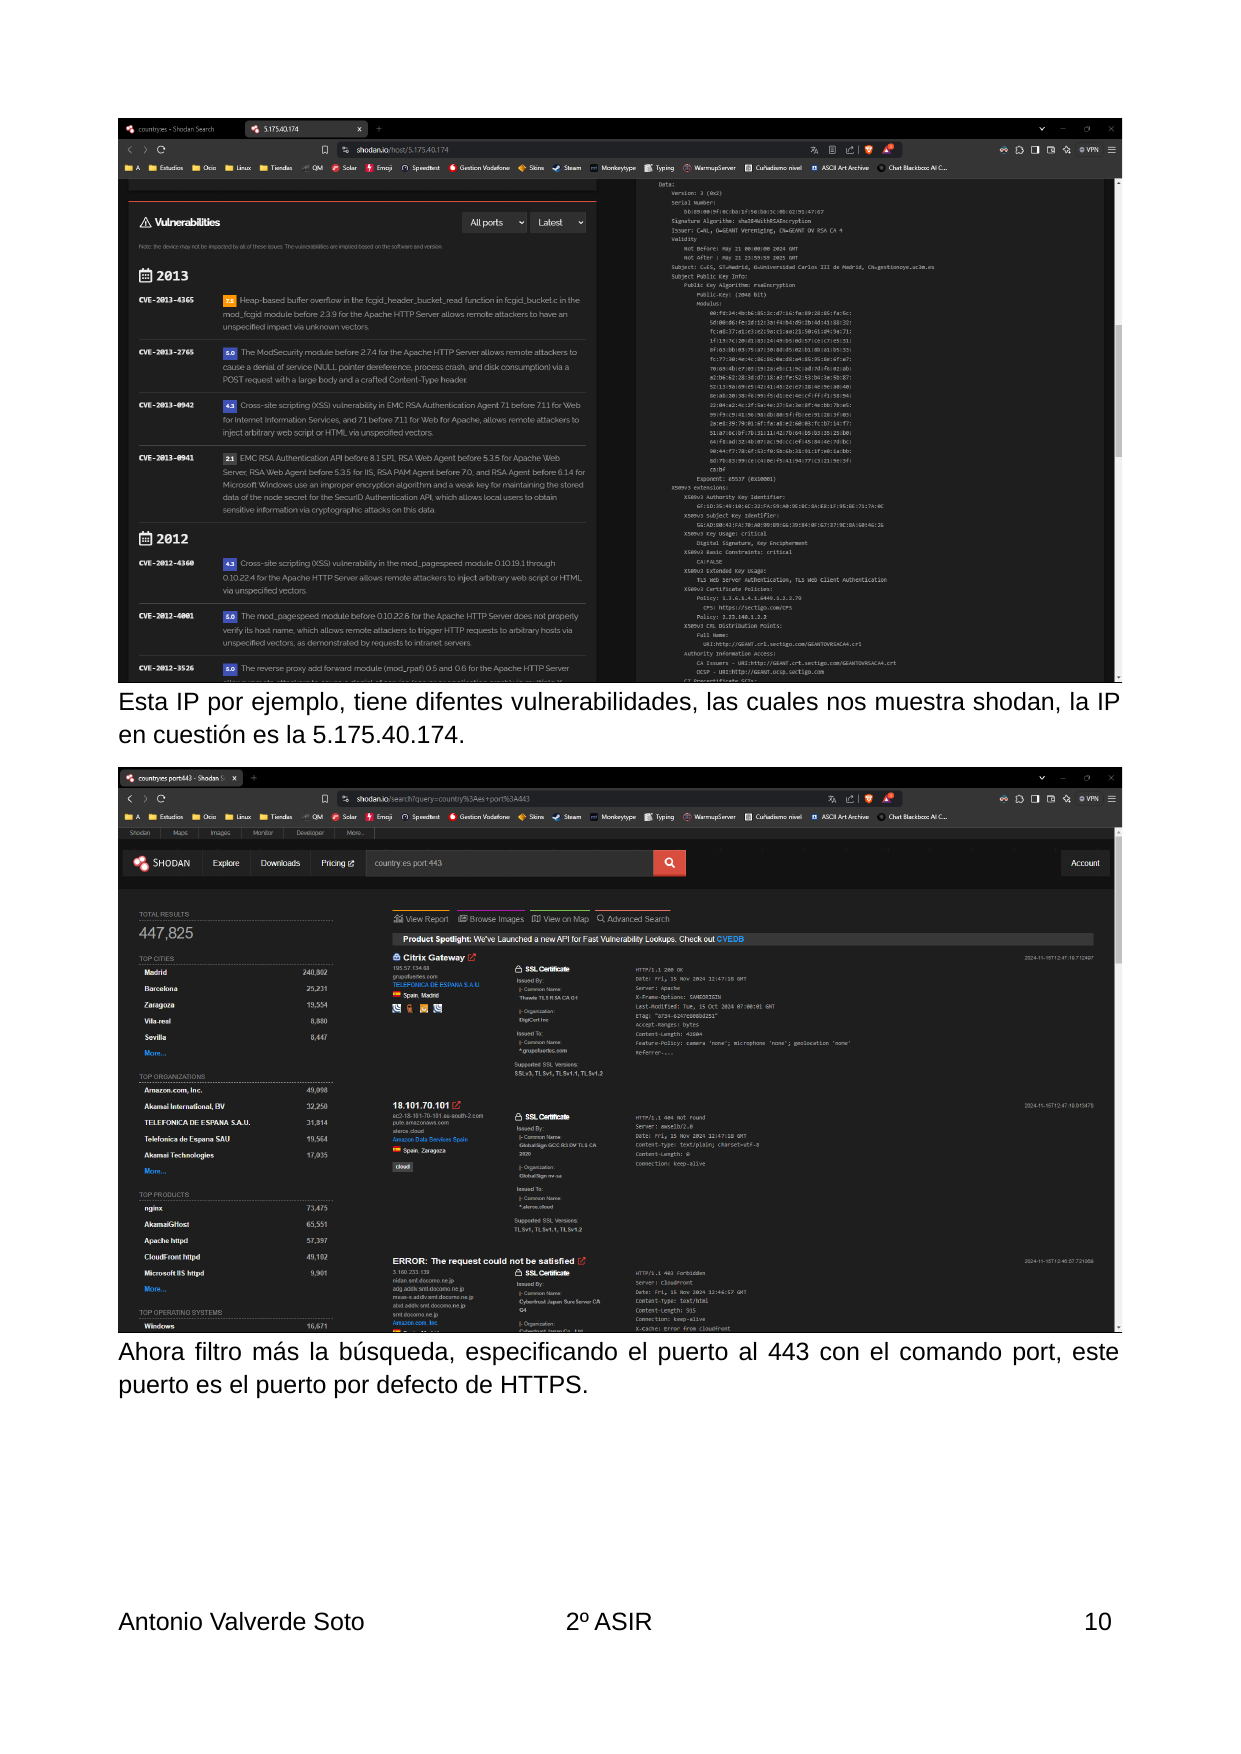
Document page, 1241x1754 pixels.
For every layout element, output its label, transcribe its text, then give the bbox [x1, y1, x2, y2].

text Esta IP por ejemplo, tiene difentes vulnerabilidades, las cuales nos muestra shodan, la IP en cuestión es la 5.175.40.174. [118, 683, 1122, 749]
text Ahora filtro más la búsqueda, especificando el puerto al 443 con el comando port, este puerto es el puerto por defecto de HTTPS. [118, 1333, 1122, 1398]
picture [118, 767, 1123, 1333]
picture [118, 118, 1123, 683]
